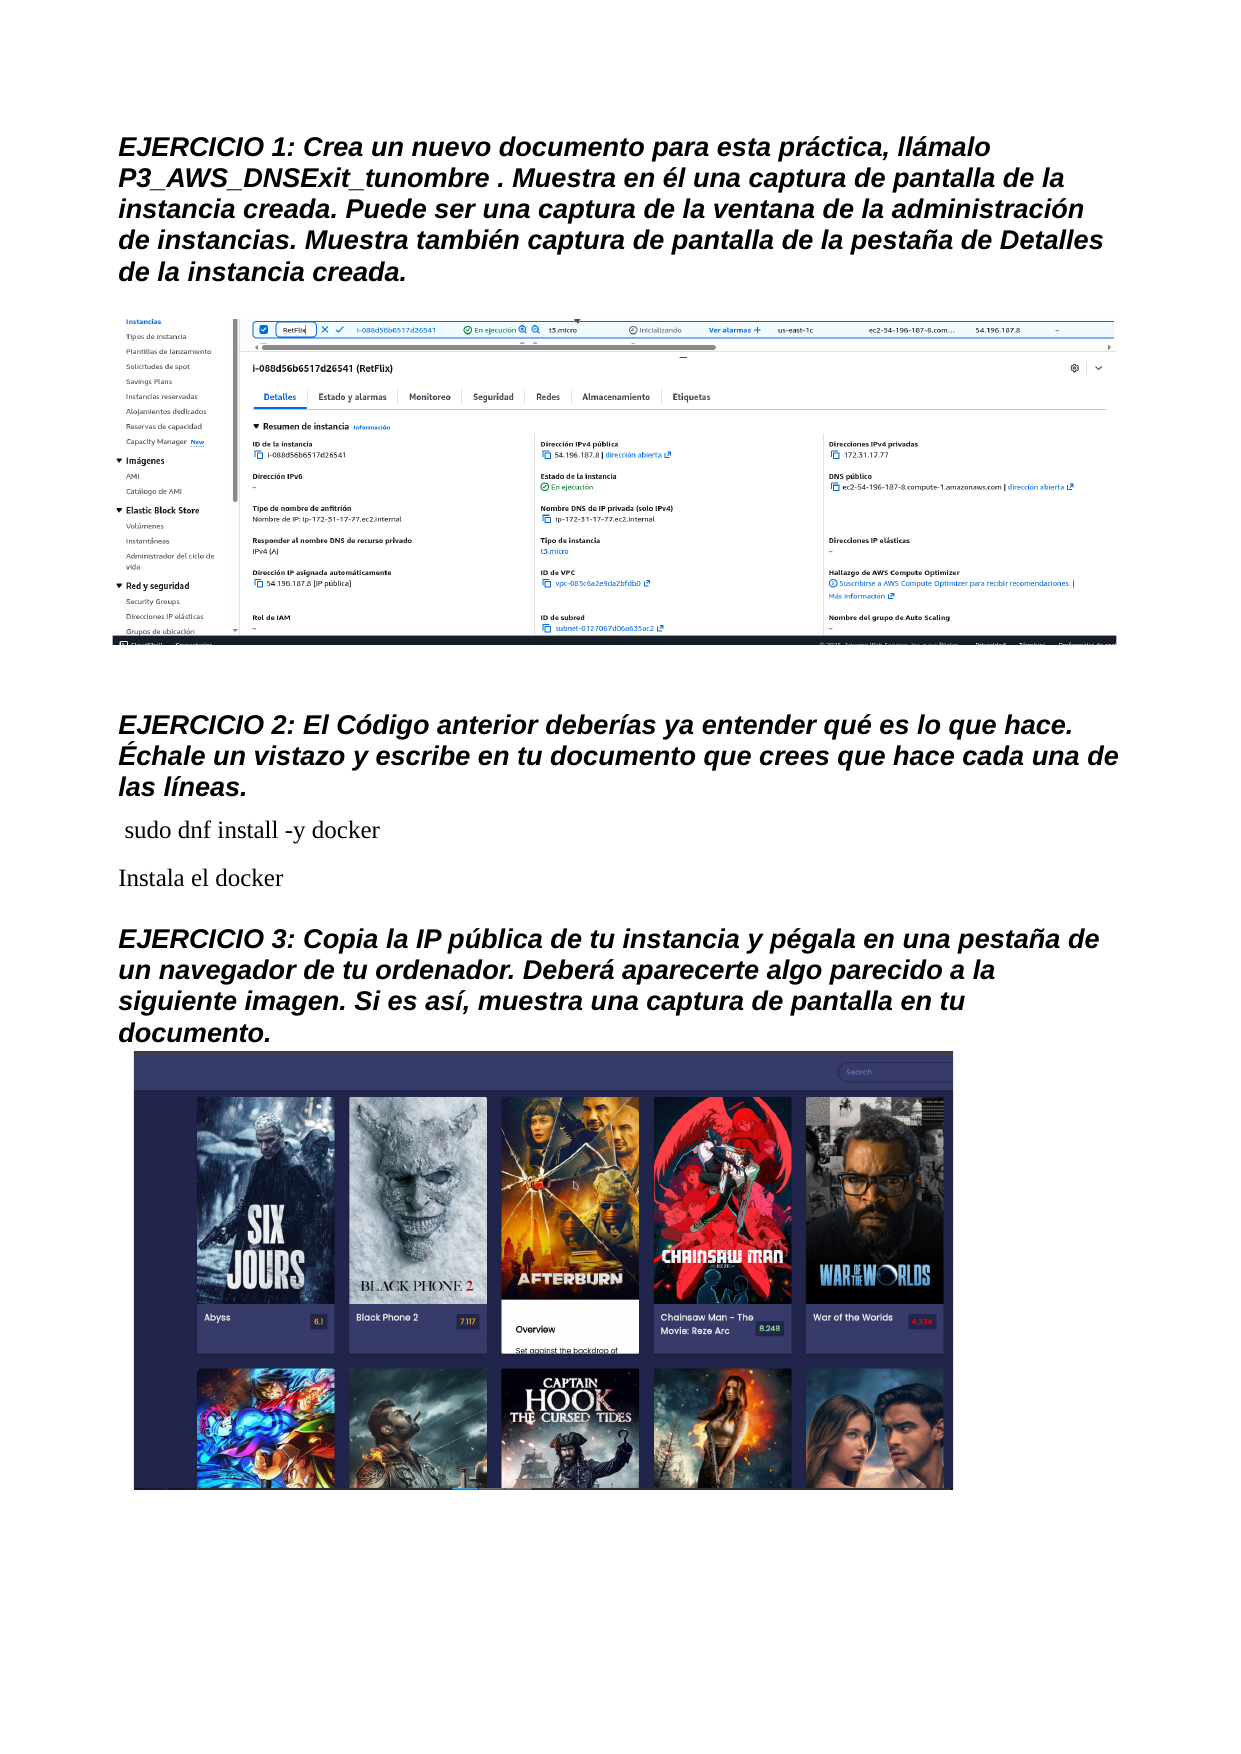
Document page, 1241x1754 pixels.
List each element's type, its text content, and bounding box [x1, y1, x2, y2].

picture [112, 319, 1117, 645]
text sudo dnf install -y docker [118, 815, 1122, 844]
subtitle EJERCICIO 2: El Código anterior deberías ya entender qué es lo que hace. Échale un vistazo y escribe en tu documento que crees que hace cada una de las líneas. [118, 709, 1122, 803]
text Instala el docker [118, 863, 1122, 891]
subtitle EJERCICIO 3: Copia la IP pública de tu instancia y pégala en una pestaña de un navegador de tu ordenador. Deberá aparecerte algo parecido a la siguiente imagen. Si es así, muestra una captura de pantalla en tu documento. [118, 923, 1122, 1048]
picture [133, 1051, 954, 1490]
subtitle EJERCICIO 1: Crea un nuevo documento para esta práctica, llámalo P3_AWS_DNSExit_tunombre . Muestra en él una captura de pantalla de la instancia creada. Puede ser una captura de la ventana de la administración de instancias. Muestra también captura de pantalla de la pestaña de Detalles de la instancia creada. [118, 131, 1122, 287]
